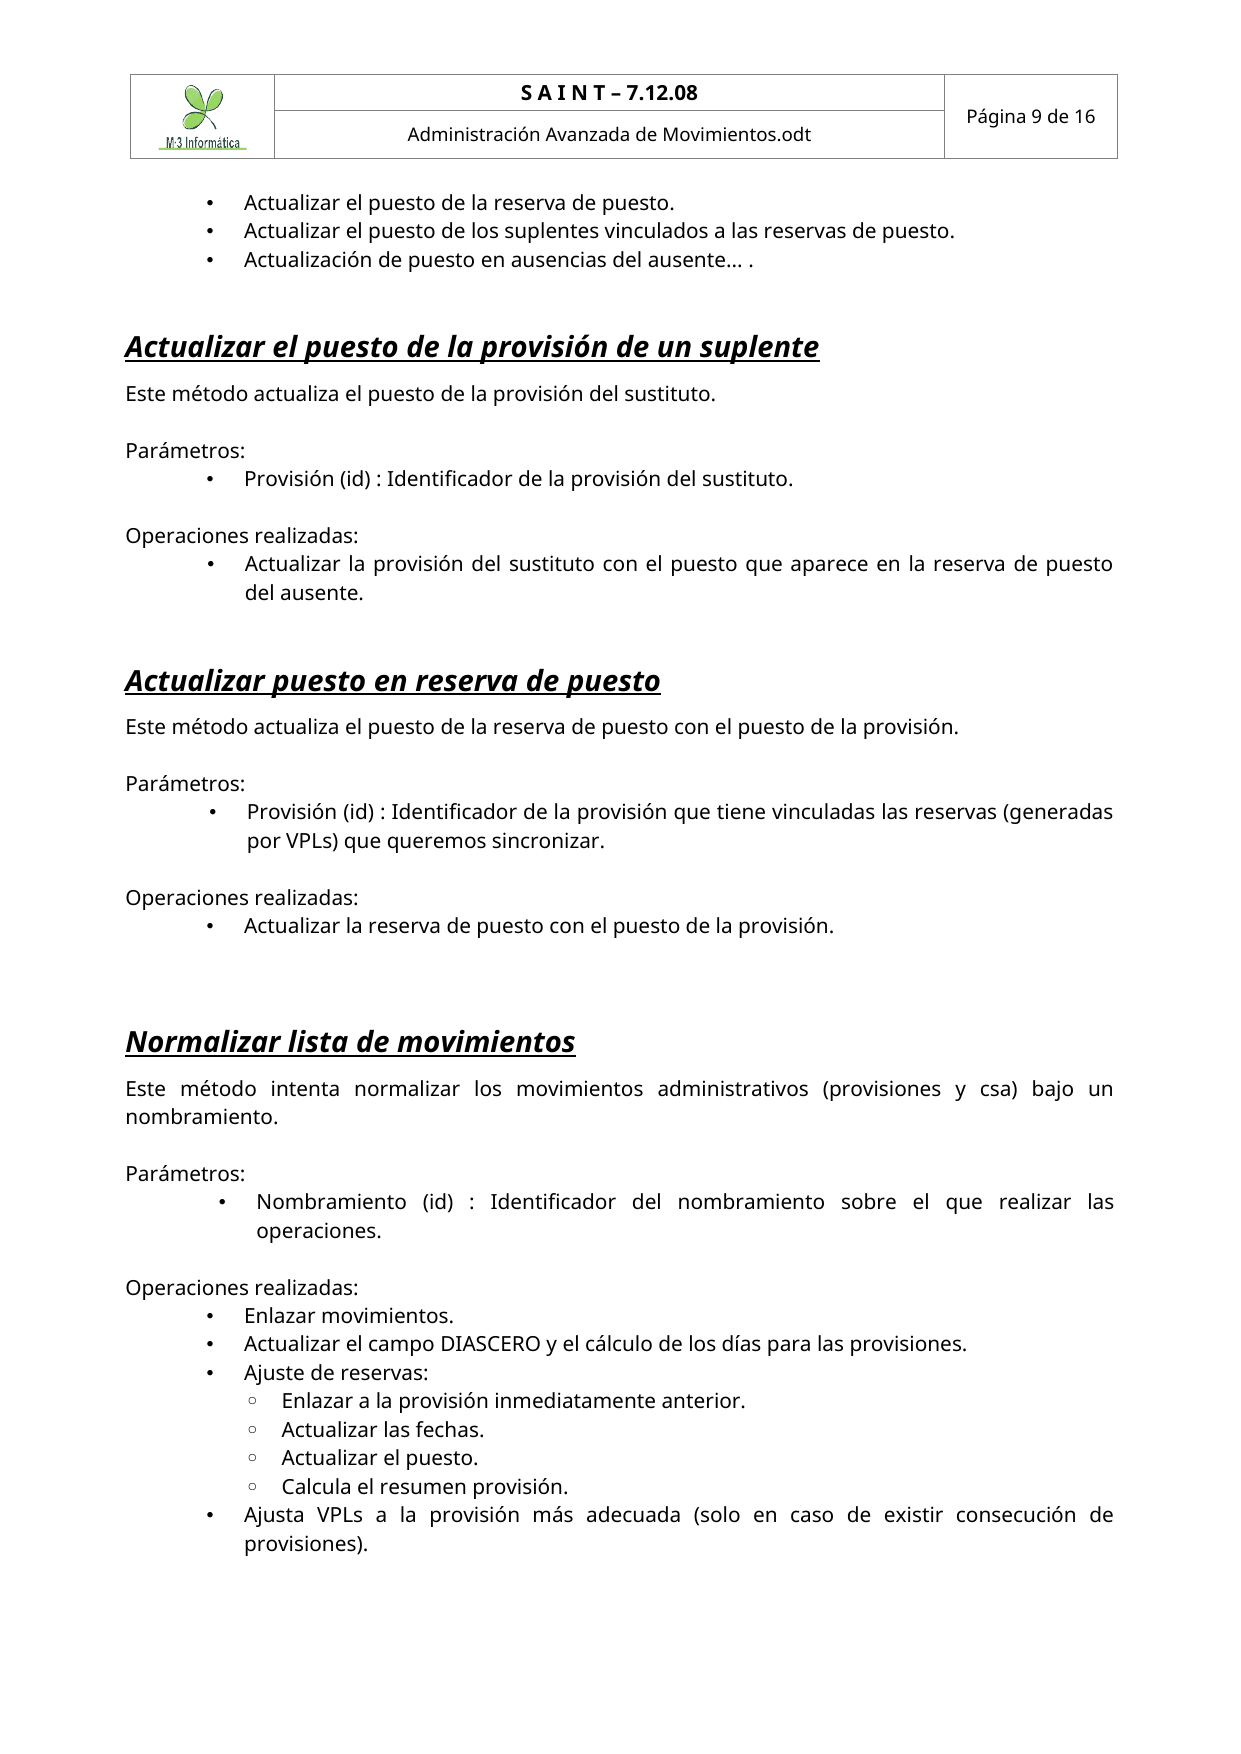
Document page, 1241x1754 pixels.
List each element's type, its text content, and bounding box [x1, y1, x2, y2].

list Enlazar movimientos. [206, 1301, 1115, 1329]
text Parámetros: [125, 769, 1115, 797]
list Actualizar el puesto de la reserva de puesto. [206, 188, 1115, 216]
list Provisión (id) : Identificador de la provisión que tiene vinculadas las reservas (generadas por VPLs) que queremos sincronizar. [209, 797, 1115, 854]
list Ajuste de reservas: [206, 1358, 1115, 1386]
list Ajusta VPLs a la provisión más adecuada (solo en caso de existir consecución de provisiones). [206, 1500, 1115, 1557]
subtitle Actualizar el puesto de la provisión de un suplente [125, 327, 1115, 366]
text Parámetros: [125, 436, 1115, 464]
list Actualizar el campo DIASCERO y el cálculo de los días para las provisiones. [206, 1329, 1115, 1358]
subtitle Normalizar lista de movimientos [125, 1021, 1115, 1061]
text Este método actualiza el puesto de la provisión del sustituto. [125, 379, 1115, 407]
list Actualización de puesto en ausencias del ausente... . [206, 245, 1115, 273]
text Operaciones realizadas: [125, 883, 1115, 911]
list Enlazar a la provisión inmediatamente anterior. [244, 1386, 1115, 1415]
list Actualizar la reserva de puesto con el puesto de la provisión. [206, 911, 1115, 939]
subtitle Actualizar puesto en reserva de puesto [125, 660, 1115, 699]
list Actualizar las fechas. [244, 1415, 1115, 1443]
text Parámetros: [125, 1159, 1115, 1187]
list Actualizar la provisión del sustituto con el puesto que aparece en la reserva de puesto del ausente. [207, 549, 1115, 606]
list Calcula el resumen provisión. [244, 1472, 1115, 1500]
text Operaciones realizadas: [125, 1273, 1115, 1301]
text Este método intenta normalizar los movimientos administrativos (provisiones y csa) bajo un nombramiento. [125, 1074, 1115, 1131]
text Este método actualiza el puesto de la reserva de puesto con el puesto de la provisión. [125, 712, 1115, 741]
text Operaciones realizadas: [125, 521, 1115, 549]
list Provisión (id) : Identificador de la provisión del sustituto. [206, 464, 1115, 493]
list Nombramiento (id) : Identificador del nombramiento sobre el que realizar las operaciones. [219, 1187, 1115, 1244]
list Actualizar el puesto. [244, 1443, 1115, 1472]
list Actualizar el puesto de los suplentes vinculados a las reservas de puesto. [206, 216, 1115, 245]
picture [158, 83, 247, 150]
